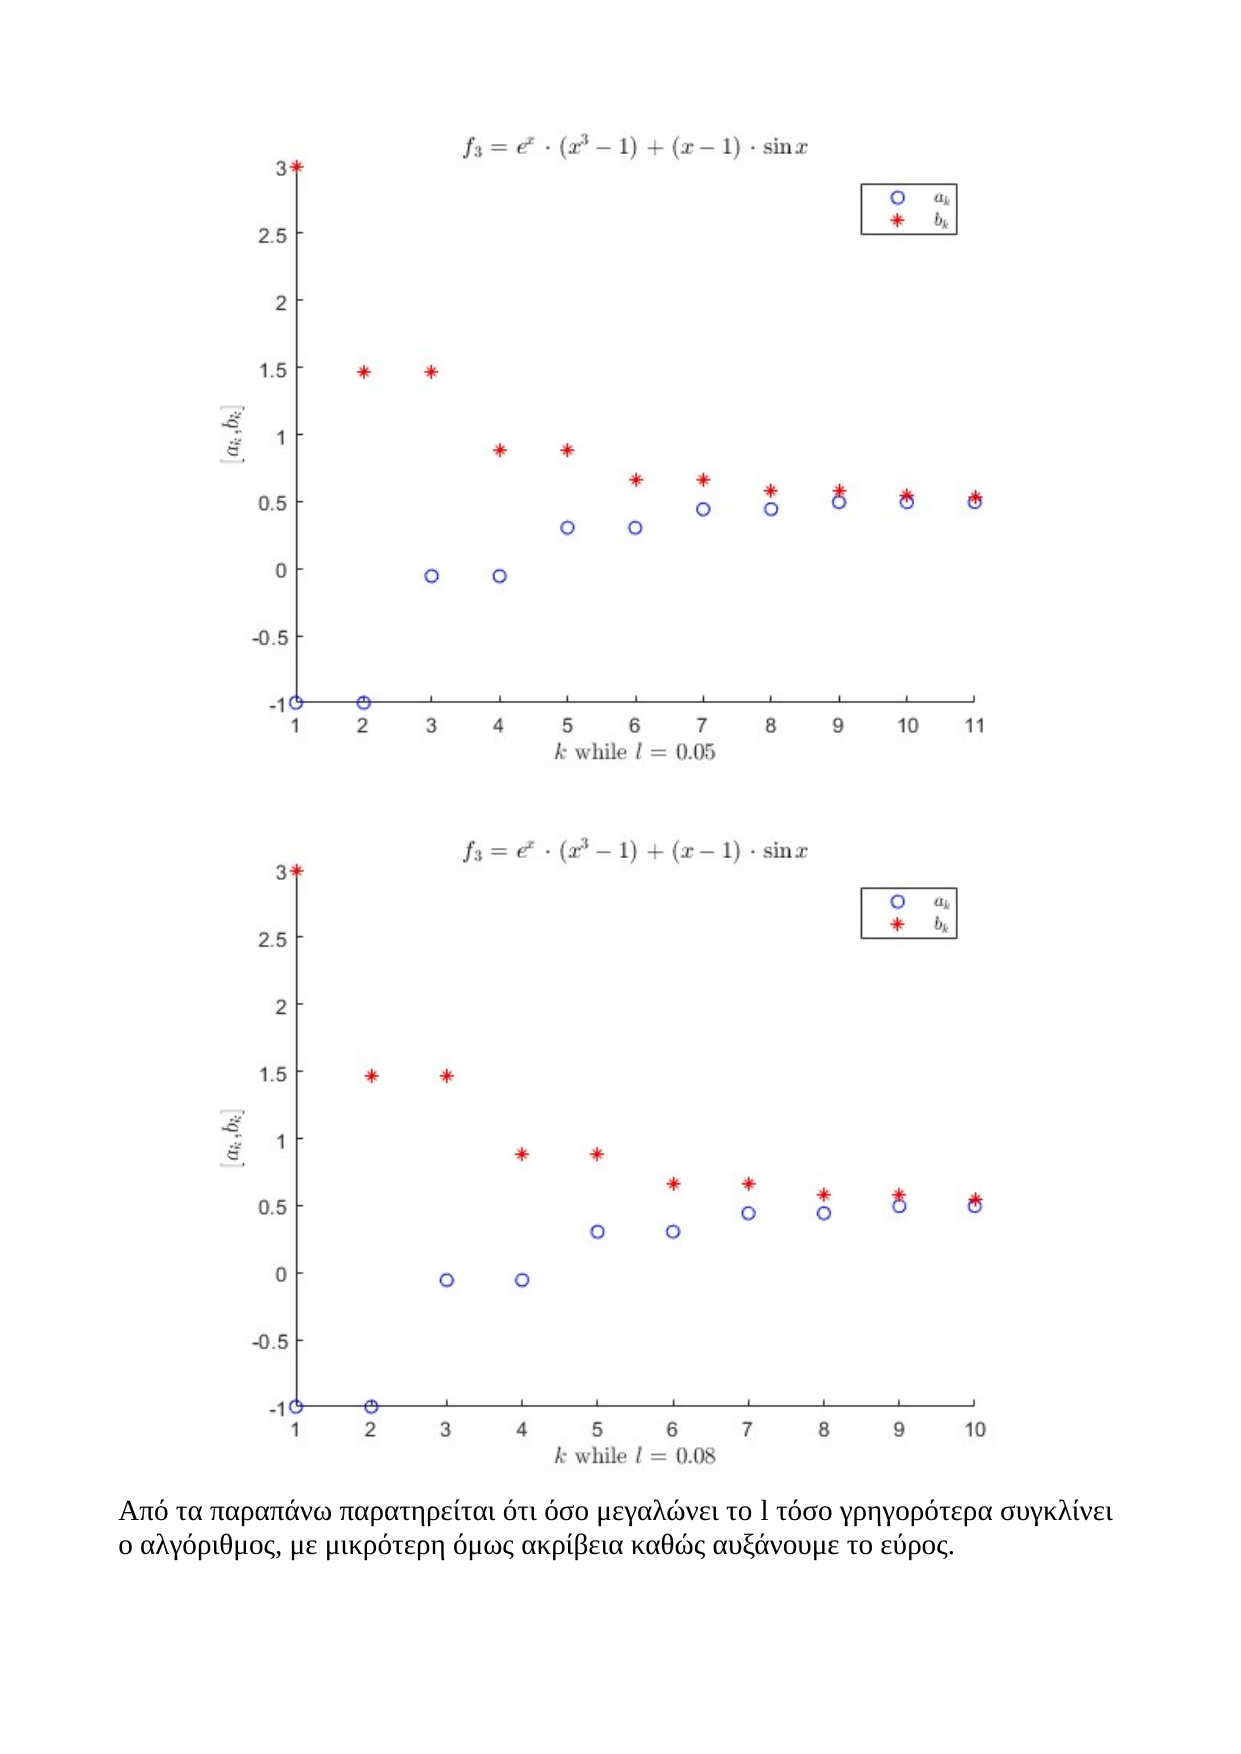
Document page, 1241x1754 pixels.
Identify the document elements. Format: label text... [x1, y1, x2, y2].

picture [182, 118, 1058, 775]
picture [182, 822, 1058, 1479]
text Από τα παραπάνω παρατηρείται ότι όσο μεγαλώνει το l τόσο γρηγορότερα συγκλίνει ο αλγόριθμος, με μικρότερη όμως ακρίβεια καθώς αυξάνουμε το εύρος. [118, 1493, 1122, 1560]
